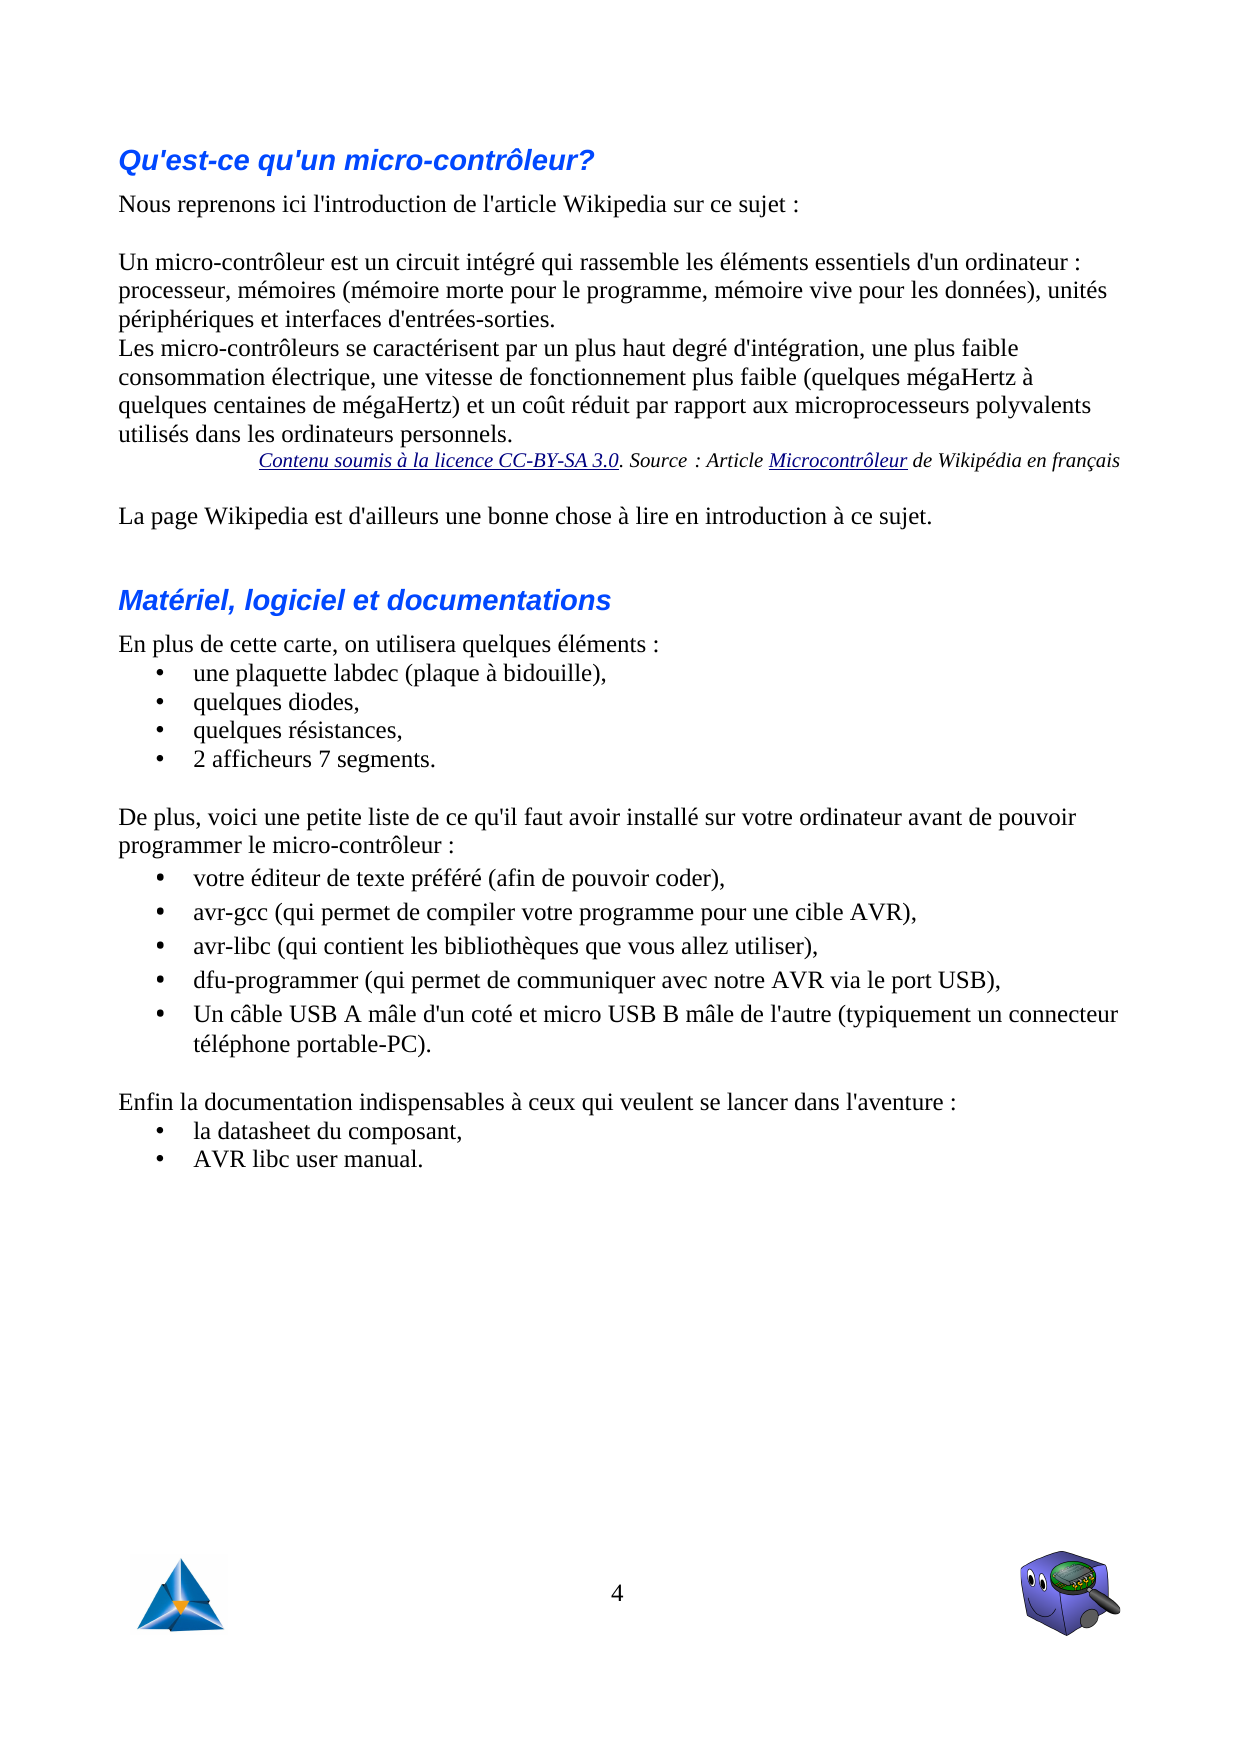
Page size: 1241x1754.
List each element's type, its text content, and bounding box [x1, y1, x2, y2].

subtitle Qu'est-ce qu'un micro-contrôleur? [118, 143, 1122, 177]
list AVR libc user manual. [156, 1144, 1122, 1173]
list quelques diodes, [156, 687, 1122, 716]
list avr-libc (qui contient les bibliothèques que vous allez utiliser), [156, 927, 1122, 961]
text Contenu soumis à la licence CC-BY-SA 3.0. Source : Article Microcontrôleur de Wikipédia en français [118, 448, 1122, 472]
list quelques résistances, [156, 716, 1122, 744]
text En plus de cette carte, on utilisera quelques éléments : [118, 629, 1122, 658]
text La page Wikipedia est d'ailleurs une bonne chose à lire en introduction à ce sujet. [118, 501, 1122, 529]
list la datasheet du composant, [156, 1116, 1122, 1144]
picture [130, 1554, 228, 1635]
text Enfin la documentation indispensables à ceux qui veulent se lancer dans l'aventure : [118, 1087, 1122, 1116]
list dfu-programmer (qui permet de communiquer avec notre AVR via le port USB), [156, 961, 1122, 996]
picture [1020, 1551, 1121, 1636]
text Un micro-contrôleur est un circuit intégré qui rassemble les éléments essentiels d'un ordinateur : processeur, mémoires (mémoire morte pour le programme, mémoire vive pour les données), unités périphériques et interfaces d'entrées-sorties. [118, 247, 1122, 333]
text Nous reprenons ici l'introduction de l'article Wikipedia sur ce sujet : [118, 189, 1122, 218]
list une plaquette labdec (plaque à bidouille), [156, 658, 1122, 687]
list 2 afficheurs 7 segments. [156, 744, 1122, 773]
subtitle Matériel, logiciel et documentations [118, 583, 1122, 617]
list avr-gcc (qui permet de compiler votre programme pour une cible AVR), [156, 893, 1122, 927]
list votre éditeur de texte préféré (afin de pouvoir coder), [156, 859, 1122, 893]
text De plus, voici une petite liste de ce qu'il faut avoir installé sur votre ordinateur avant de pouvoir programmer le micro-contrôleur : [118, 802, 1122, 859]
list Un câble USB A mâle d'un coté et micro USB B mâle de l'autre (typiquement un connecteur téléphone portable-PC). [156, 996, 1122, 1058]
text Les micro-contrôleurs se caractérisent par un plus haut degré d'intégration, une plus faible consommation électrique, une vitesse de fonctionnement plus faible (quelques mégaHertz à quelques centaines de mégaHertz) et un coût réduit par rapport aux microprocesseurs polyvalents utilisés dans les ordinateurs personnels. [118, 333, 1122, 448]
